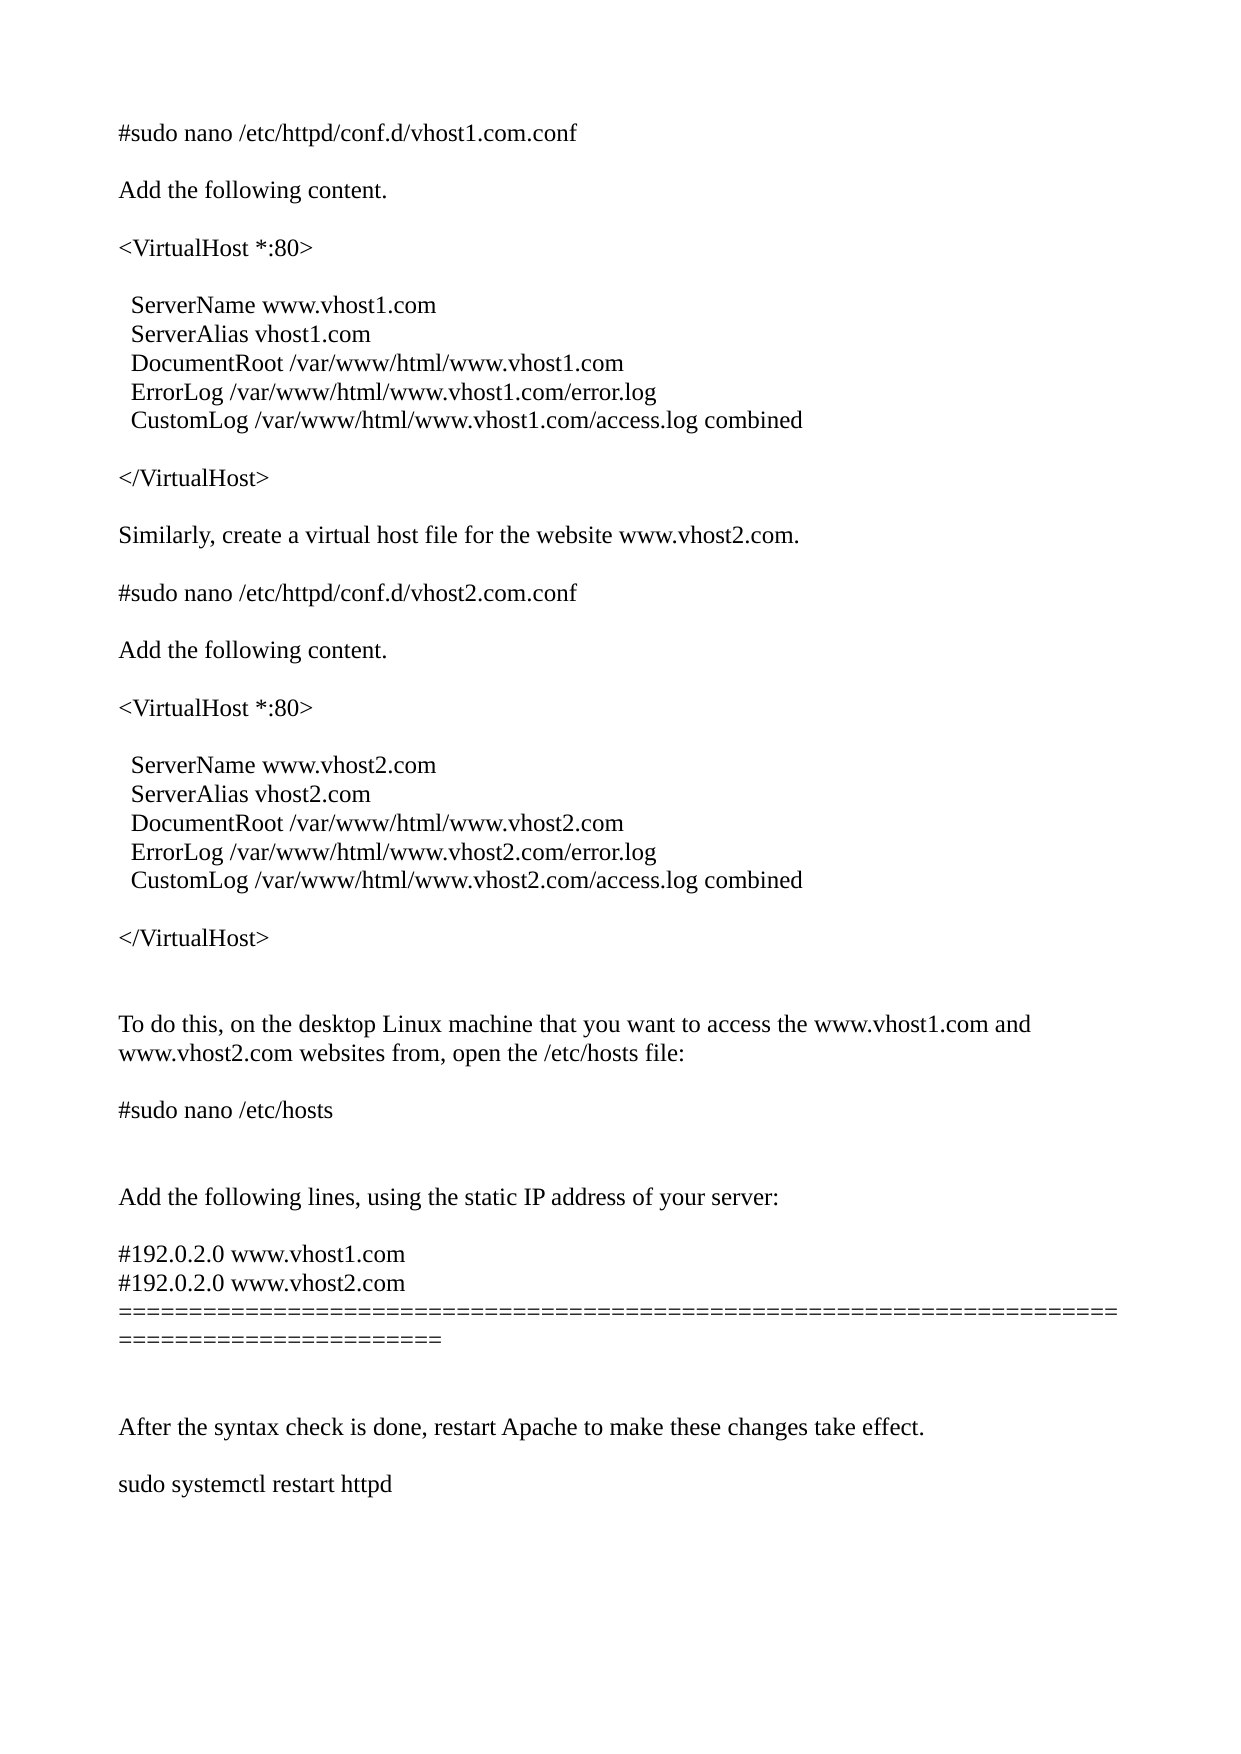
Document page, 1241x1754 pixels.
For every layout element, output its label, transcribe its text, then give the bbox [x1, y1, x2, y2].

text #192.0.2.0 www.vhost2.com [118, 1268, 1122, 1297]
text DocumentRoot /var/www/html/www.vhost2.com [118, 808, 1122, 837]
text After the syntax check is done, restart Apache to make these changes take effect. [118, 1412, 1122, 1441]
text ============================================================================================== [118, 1297, 1122, 1354]
text #sudo nano /etc/httpd/conf.d/vhost2.com.conf [118, 578, 1122, 607]
text ErrorLog /var/www/html/www.vhost1.com/error.log [118, 377, 1122, 406]
text #sudo nano /etc/httpd/conf.d/vhost1.com.conf [118, 118, 1122, 147]
text </VirtualHost> [118, 923, 1122, 952]
text Similarly, create a virtual host file for the website www.vhost2.com. [118, 521, 1122, 549]
text ServerAlias vhost1.com [118, 319, 1122, 348]
text #sudo nano /etc/hosts [118, 1096, 1122, 1124]
text <VirtualHost *:80> [118, 693, 1122, 722]
text Add the following content. [118, 636, 1122, 664]
text ServerName www.vhost1.com [118, 291, 1122, 319]
text </VirtualHost> [118, 463, 1122, 492]
text To do this, on the desktop Linux machine that you want to access the www.vhost1.com and www.vhost2.com websites from, open the /etc/hosts file: [118, 1009, 1122, 1067]
text CustomLog /var/www/html/www.vhost2.com/access.log combined [118, 866, 1122, 894]
text ServerName www.vhost2.com [118, 751, 1122, 779]
text <VirtualHost *:80> [118, 233, 1122, 262]
text #192.0.2.0 www.vhost1.com [118, 1239, 1122, 1268]
text Add the following content. [118, 176, 1122, 204]
text Add the following lines, using the static IP address of your server: [118, 1182, 1122, 1211]
text DocumentRoot /var/www/html/www.vhost1.com [118, 348, 1122, 377]
text ErrorLog /var/www/html/www.vhost2.com/error.log [118, 837, 1122, 866]
text ServerAlias vhost2.com [118, 779, 1122, 808]
text CustomLog /var/www/html/www.vhost1.com/access.log combined [118, 406, 1122, 434]
text sudo systemctl restart httpd [118, 1469, 1122, 1498]
